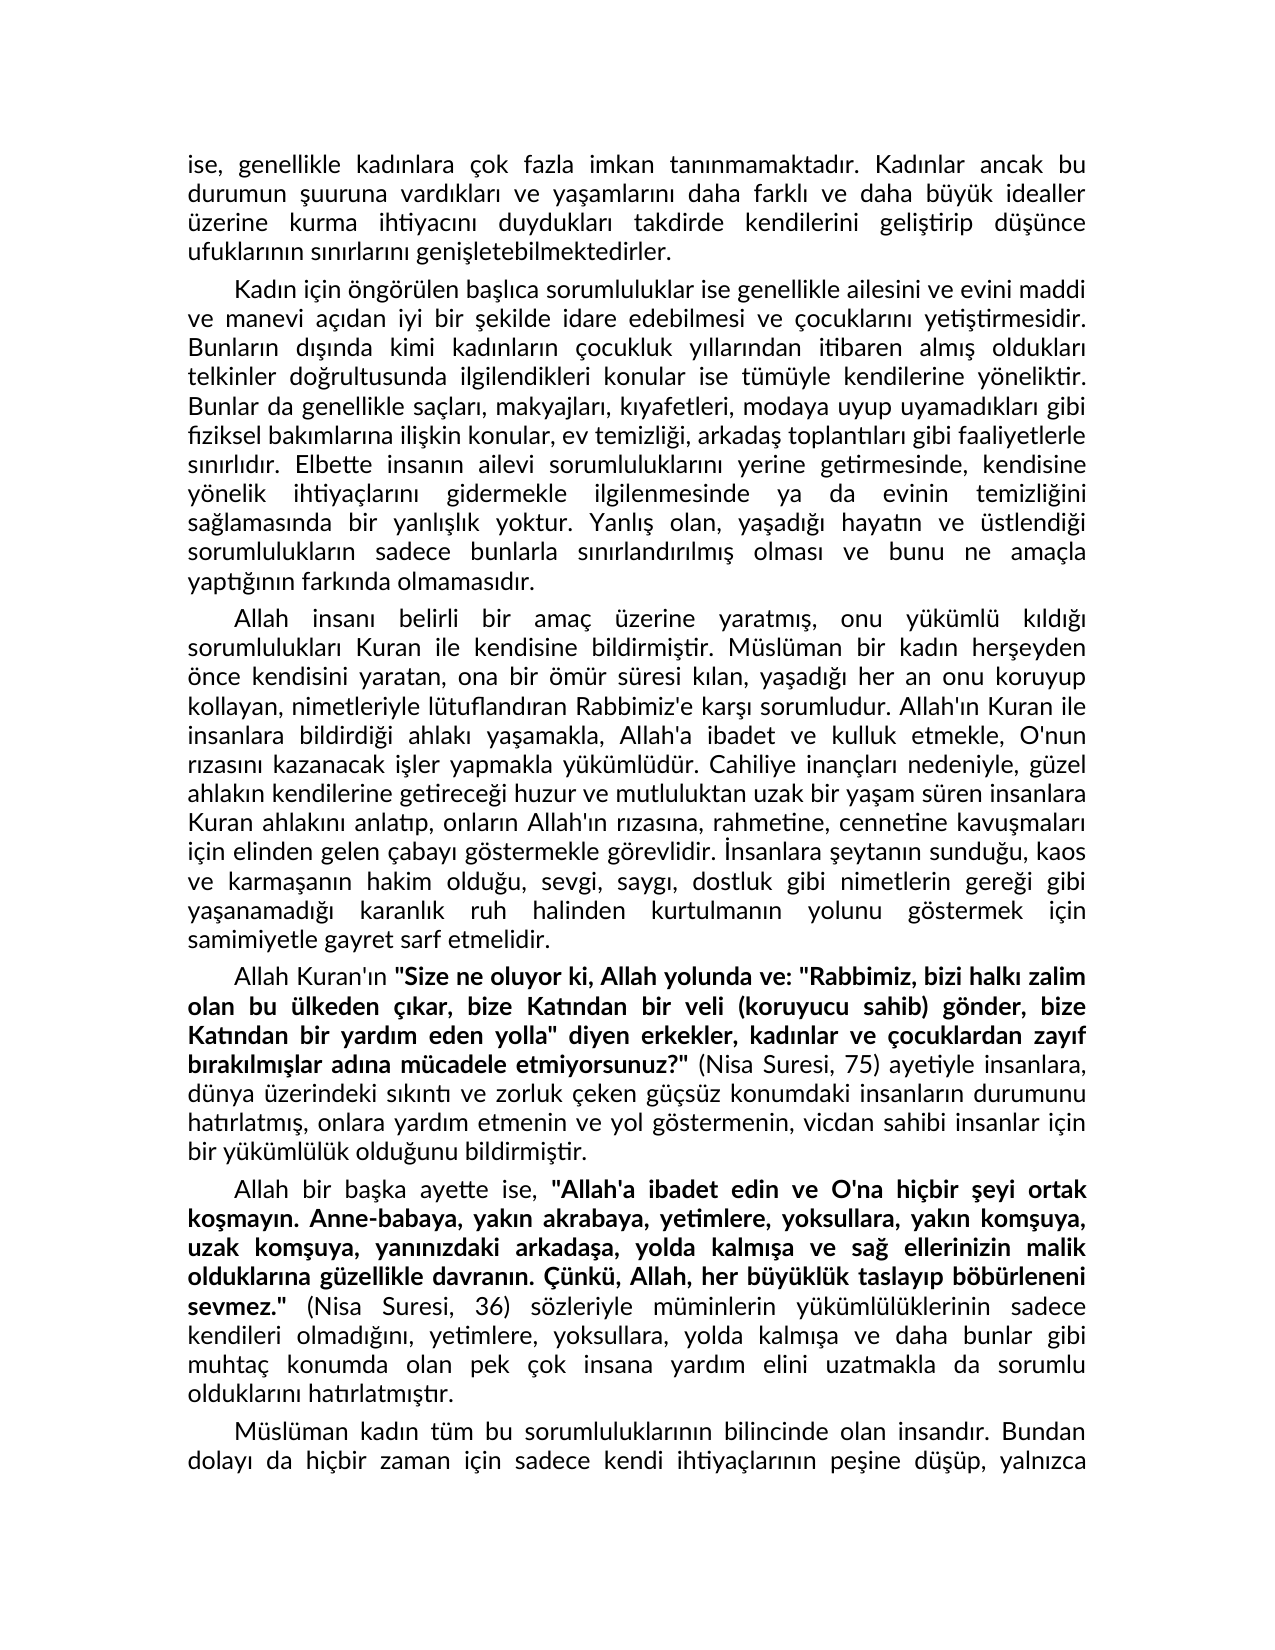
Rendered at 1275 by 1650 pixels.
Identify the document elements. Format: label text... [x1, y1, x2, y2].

text Allah Kuran'ın "Size ne oluyor ki, Allah yolunda ve: "Rabbimiz, bizi halkı zalim olan bu ülkeden çıkar, bize Katından bir veli (koruyucu sahib) gönder, bize Katından bir yardım eden yolla" diyen erkekler, kadınlar ve çocuklardan zayıf bırakılmışlar adına mücadele etmiyorsunuz?" (Nisa Suresi, 75) ayetiyle insanlara, dünya üzerindeki sıkıntı ve zorluk çeken güçsüz konumdaki insanların durumunu hatırlatmış, onlara yardım etmenin ve yol göstermenin, vicdan sahibi insanlar için bir yükümlülük olduğunu bildirmiştir. [187, 962, 1087, 1167]
text Allah bir başka ayette ise, "Allah'a ibadet edin ve O'na hiçbir şeyi ortak koşmayın. Anne-babaya, yakın akrabaya, yetimlere, yoksullara, yakın komşuya, uzak komşuya, yanınızdaki arkadaşa, yolda kalmışa ve sağ ellerinizin malik olduklarına güzellikle davranın. Çünkü, Allah, her büyüklük taslayıp böbürleneni sevmez." (Nisa Suresi, 36) sözleriyle müminlerin yükümlülüklerinin sadece kendileri olmadığını, yetimlere, yoksullara, yolda kalmışa ve daha bunlar gibi muhtaç konumda olan pek çok insana yardım elini uzatmakla da sorumlu olduklarını hatırlatmıştır. [187, 1175, 1087, 1408]
text Müslüman kadın tüm bu sorumluluklarının bilincinde olan insandır. Bundan dolayı da hiçbir zaman için sadece kendi ihtiyaçlarının peşine düşüp, yalnızca [187, 1417, 1087, 1475]
text ise, genellikle kadınlara çok fazla imkan tanınmamaktadır. Kadınlar ancak bu durumun şuuruna vardıkları ve yaşamlarını daha farklı ve daha büyük idealler üzerine kurma ihtiyacını duydukları takdirde kendilerini geliştirip düşünce ufuklarının sınırlarını genişletebilmektedirler. [187, 150, 1087, 267]
text Kadın için öngörülen başlıca sorumluluklar ise genellikle ailesini ve evini maddi ve manevi açıdan iyi bir şekilde idare edebilmesi ve çocuklarını yetiştirmesidir. Bunların dışında kimi kadınların çocukluk yıllarından itibaren almış oldukları telkinler doğrultusunda ilgilendikleri konular ise tümüyle kendilerine yöneliktir. Bunlar da genellikle saçları, makyajları, kıyafetleri, modaya uyup uyamadıkları gibi fiziksel bakımlarına ilişkin konular, ev temizliği, arkadaş toplantıları gibi faaliyetlerle sınırlıdır. Elbette insanın ailevi sorumluluklarını yerine getirmesinde, kendisine yönelik ihtiyaçlarını gidermekle ilgilenmesinde ya da evinin temizliğini sağlamasında bir yanlışlık yoktur. Yanlış olan, yaşadığı hayatın ve üstlendiği sorumlulukların sadece bunlarla sınırlandırılmış olması ve bunu ne amaçla yaptığının farkında olmamasıdır. [187, 275, 1087, 596]
text Allah insanı belirli bir amaç üzerine yaratmış, onu yükümlü kıldığı sorumlulukları Kuran ile kendisine bildirmiştir. Müslüman bir kadın herşeyden önce kendisini yaratan, ona bir ömür süresi kılan, yaşadığı her an onu koruyup kollayan, nimetleriyle lütuflandıran Rabbimiz'e karşı sorumludur. Allah'ın Kuran ile insanlara bildirdiği ahlakı yaşamakla, Allah'a ibadet ve kulluk etmekle, O'nun rızasını kazanacak işler yapmakla yükümlüdür. Cahiliye inançları nedeniyle, güzel ahlakın kendilerine getireceği huzur ve mutluluktan uzak bir yaşam süren insanlara Kuran ahlakını anlatıp, onların Allah'ın rızasına, rahmetine, cennetine kavuşmaları için elinden gelen çabayı göstermekle görevlidir. İnsanlara şeytanın sunduğu, kaos ve karmaşanın hakim olduğu, sevgi, saygı, dostluk gibi nimetlerin gereği gibi yaşanamadığı karanlık ruh halinden kurtulmanın yolunu göstermek için samimiyetle gayret sarf etmelidir. [187, 604, 1087, 954]
